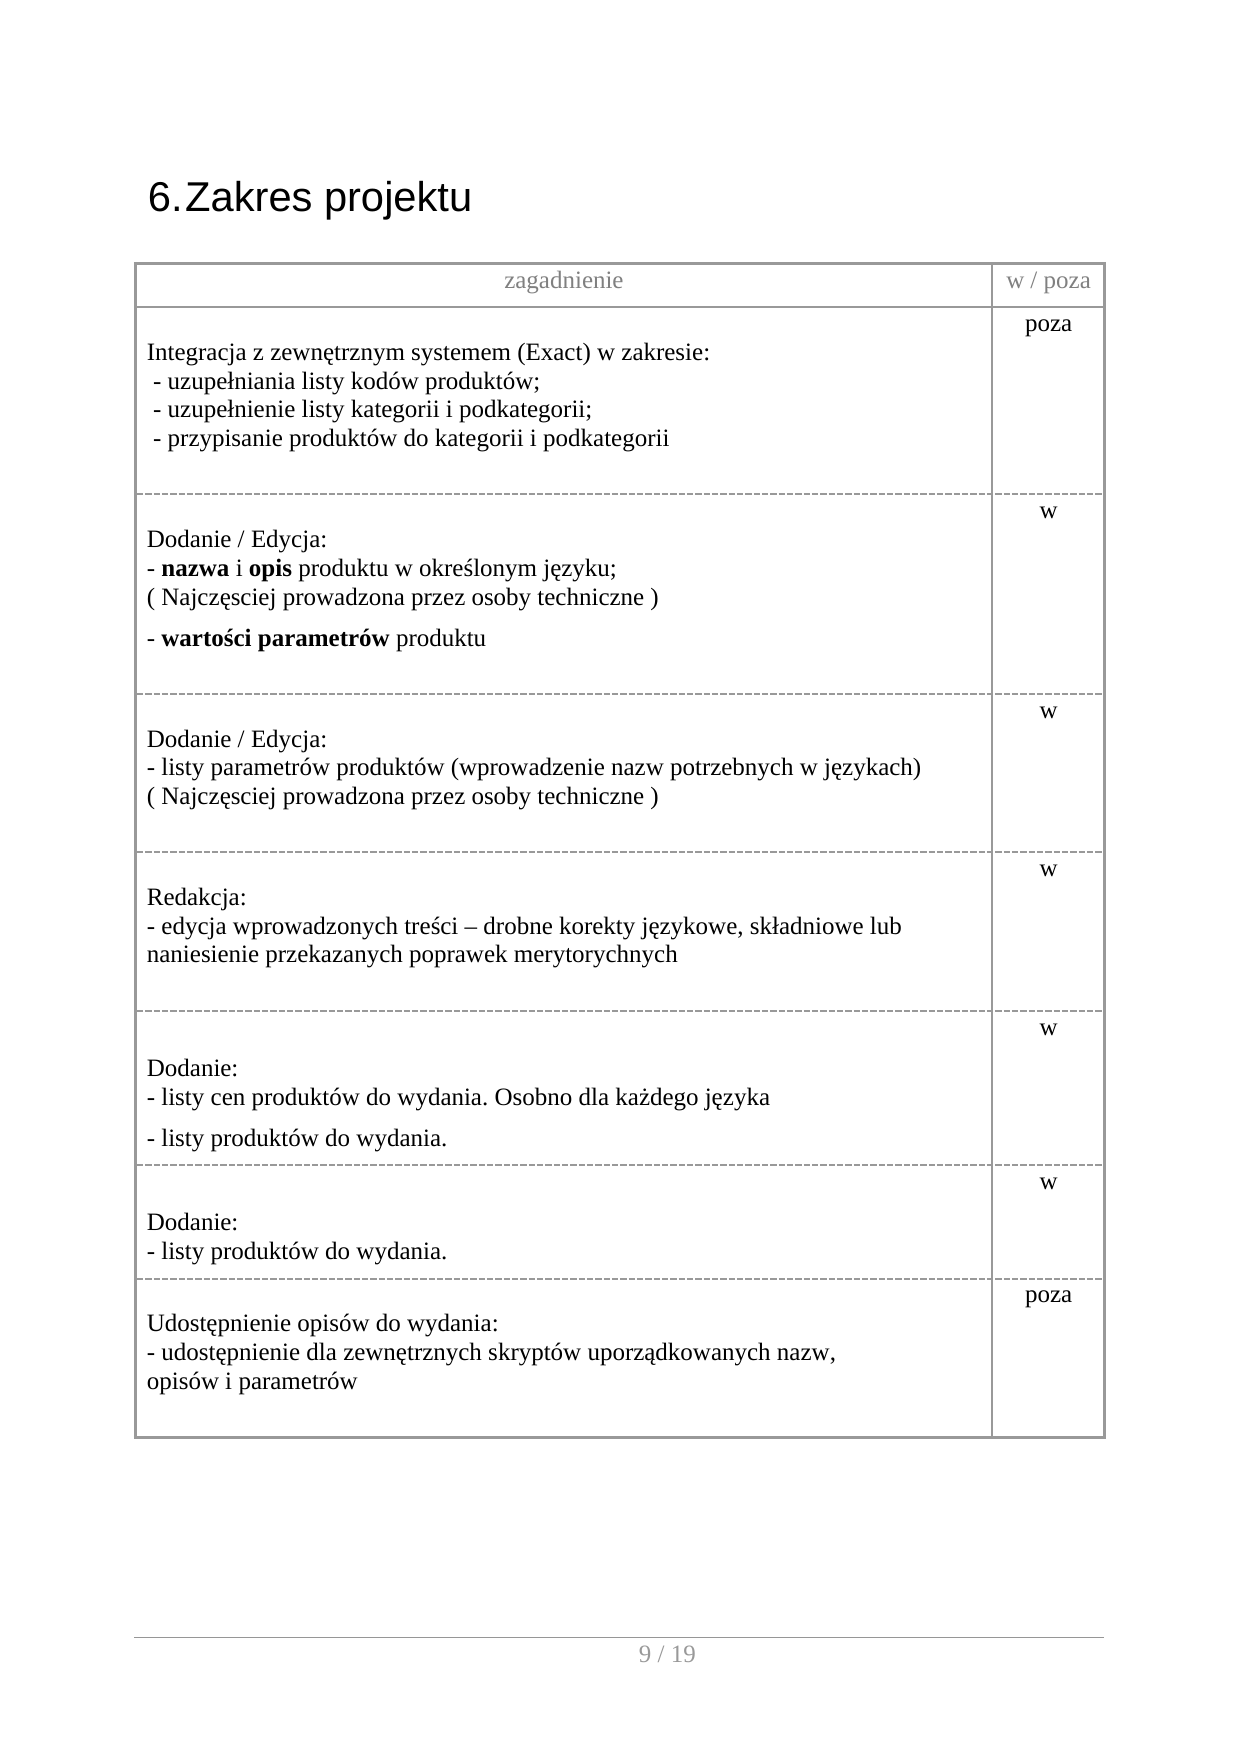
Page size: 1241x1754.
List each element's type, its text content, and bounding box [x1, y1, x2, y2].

table_cell poza [993, 1278, 1103, 1436]
table_cell Dodanie: - listy produktów do wydania. [137, 1164, 991, 1277]
table_cell poza [993, 308, 1103, 493]
table_header w / poza [993, 265, 1103, 306]
table_cell Dodanie: - listy cen produktów do wydania. Osobno dla każdego języka - listy produktów do wydania. [137, 1010, 991, 1164]
table_cell Dodanie / Edycja: - nazwa i opis produktu w określonym języku; ( Najczęsciej prowadzona przez osoby techniczne ) - wartości parametrów produktu [137, 493, 991, 693]
table_cell w [993, 1164, 1103, 1277]
table_cell Udostępnienie opisów do wydania: - udostępnienie dla zewnętrznych skryptów uporządkowanych nazw, opisów i parametrów [137, 1278, 991, 1436]
table_cell w [993, 493, 1103, 693]
table_cell w [993, 1010, 1103, 1164]
table_cell Redakcja: - edycja wprowadzonych treści – drobne korekty językowe, składniowe lub naniesienie przekazanych poprawek merytorychnych [137, 851, 991, 1009]
table_cell Dodanie / Edycja: - listy parametrów produktów (wprowadzenie nazw potrzebnych w językach) ( Najczęsciej prowadzona przez osoby techniczne ) [137, 693, 991, 851]
subtitle Zakres projektu [148, 173, 1092, 221]
table_header zagadnienie [137, 265, 991, 306]
table_cell w [993, 693, 1103, 851]
table_cell Integracja z zewnętrznym systemem (Exact) w zakresie: - uzupełniania listy kodów produktów; - uzupełnienie listy kategorii i podkategorii; - przypisanie produktów do kategorii i podkategorii [137, 308, 991, 493]
table_cell w [993, 851, 1103, 1009]
